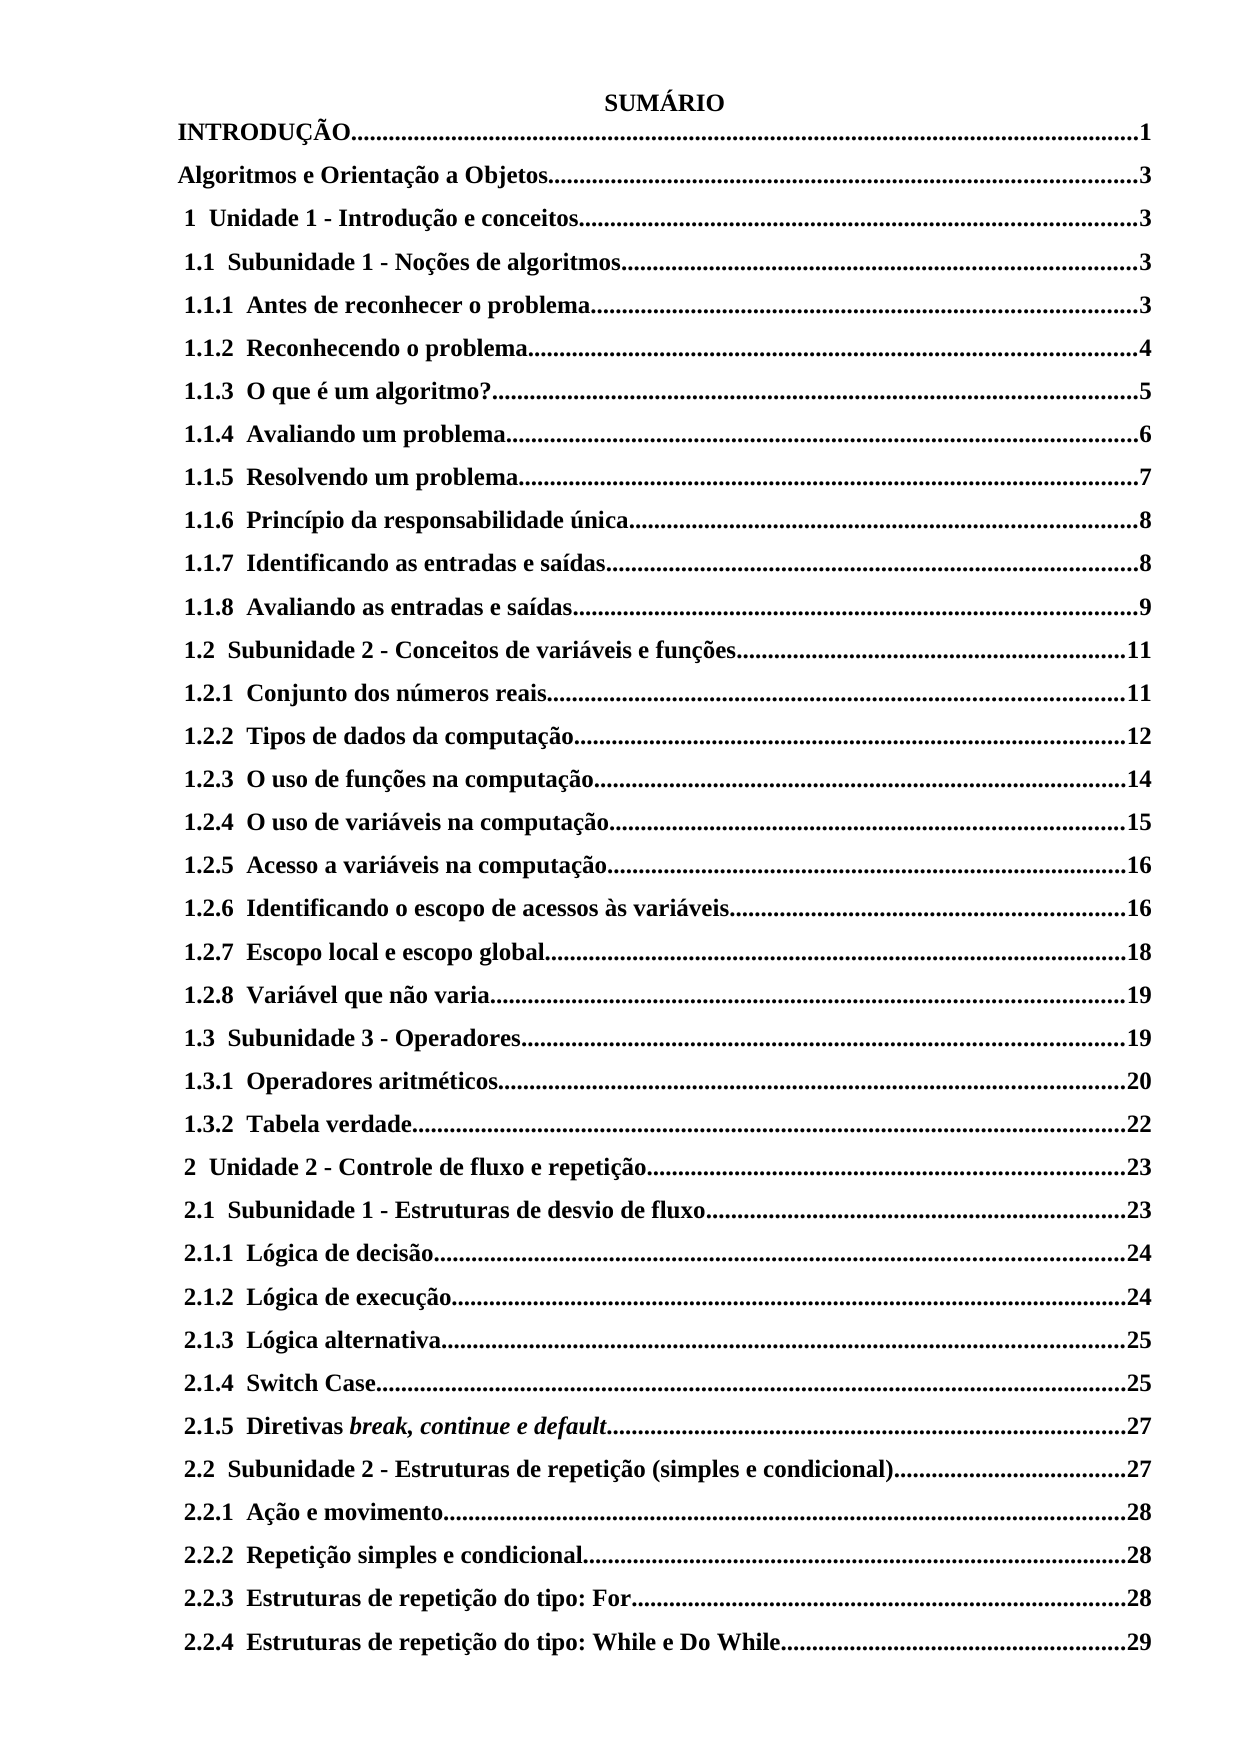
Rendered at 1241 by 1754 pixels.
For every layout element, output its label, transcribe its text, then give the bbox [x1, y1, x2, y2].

text 2.1 Subunidade 1 - Estruturas de desvio de fluxo 23 [177, 1195, 1152, 1224]
text 1.3.1 Operadores aritméticos 20 [177, 1066, 1152, 1095]
text 1.2.1 Conjunto dos números reais 11 [177, 678, 1152, 707]
text 1.2.7 Escopo local e escopo global 18 [177, 937, 1152, 965]
text 1.1.4 Avaliando um problema 6 [177, 419, 1152, 448]
text 2.2.1 Ação e movimento 28 [177, 1497, 1152, 1526]
text 1.1.7 Identificando as entradas e saídas 8 [177, 548, 1152, 577]
text 1.1.8 Avaliando as entradas e saídas 9 [177, 592, 1152, 620]
text 1.2.3 O uso de funções na computação 14 [177, 764, 1152, 793]
text 1.3 Subunidade 3 - Operadores 19 [177, 1023, 1152, 1052]
text 1.1.5 Resolvendo um problema 7 [177, 462, 1152, 491]
text 2.2.3 Estruturas de repetição do tipo: For 28 [177, 1583, 1152, 1612]
text 2.1.1 Lógica de decisão 24 [177, 1238, 1152, 1267]
text 1.2.6 Identificando o escopo de acessos às variáveis 16 [177, 893, 1152, 922]
text 2.1.5 Diretivas break, continue e default 27 [177, 1411, 1152, 1440]
text 2.1.3 Lógica alternativa 25 [177, 1325, 1152, 1353]
text 1.2.8 Variável que não varia 19 [177, 980, 1152, 1008]
text 1.1.2 Reconhecendo o problema 4 [177, 333, 1152, 362]
text 2.2.4 Estruturas de repetição do tipo: While e Do While 29 [177, 1627, 1152, 1655]
text 2.2.2 Repetição simples e condicional 28 [177, 1540, 1152, 1569]
text 1.1.1 Antes de reconhecer o problema 3 [177, 290, 1152, 318]
text 1.2 Subunidade 2 - Conceitos de variáveis e funções 11 [177, 635, 1152, 663]
text 1.1.6 Princípio da responsabilidade única 8 [177, 505, 1152, 534]
text Algoritmos e Orientação a Objetos 3 [177, 160, 1152, 189]
text 1.1.3 O que é um algoritmo? 5 [177, 376, 1152, 405]
text 2.2 Subunidade 2 - Estruturas de repetição (simples e condicional) 27 [177, 1454, 1152, 1483]
text 1 Unidade 1 - Introdução e conceitos 3 [177, 203, 1152, 232]
text 2.1.2 Lógica de execução 24 [177, 1282, 1152, 1310]
subtitle Sumário [177, 88, 1152, 117]
text 1.3.2 Tabela verdade 22 [177, 1109, 1152, 1138]
text INTRODUÇÃO 1 [177, 117, 1152, 146]
text 2 Unidade 2 - Controle de fluxo e repetição 23 [177, 1152, 1152, 1181]
text 1.1 Subunidade 1 - Noções de algoritmos 3 [177, 247, 1152, 275]
text 1.2.4 O uso de variáveis na computação 15 [177, 807, 1152, 836]
text 1.2.2 Tipos de dados da computação 12 [177, 721, 1152, 750]
text 1.2.5 Acesso a variáveis na computação 16 [177, 850, 1152, 879]
text 2.1.4 Switch Case 25 [177, 1368, 1152, 1397]
